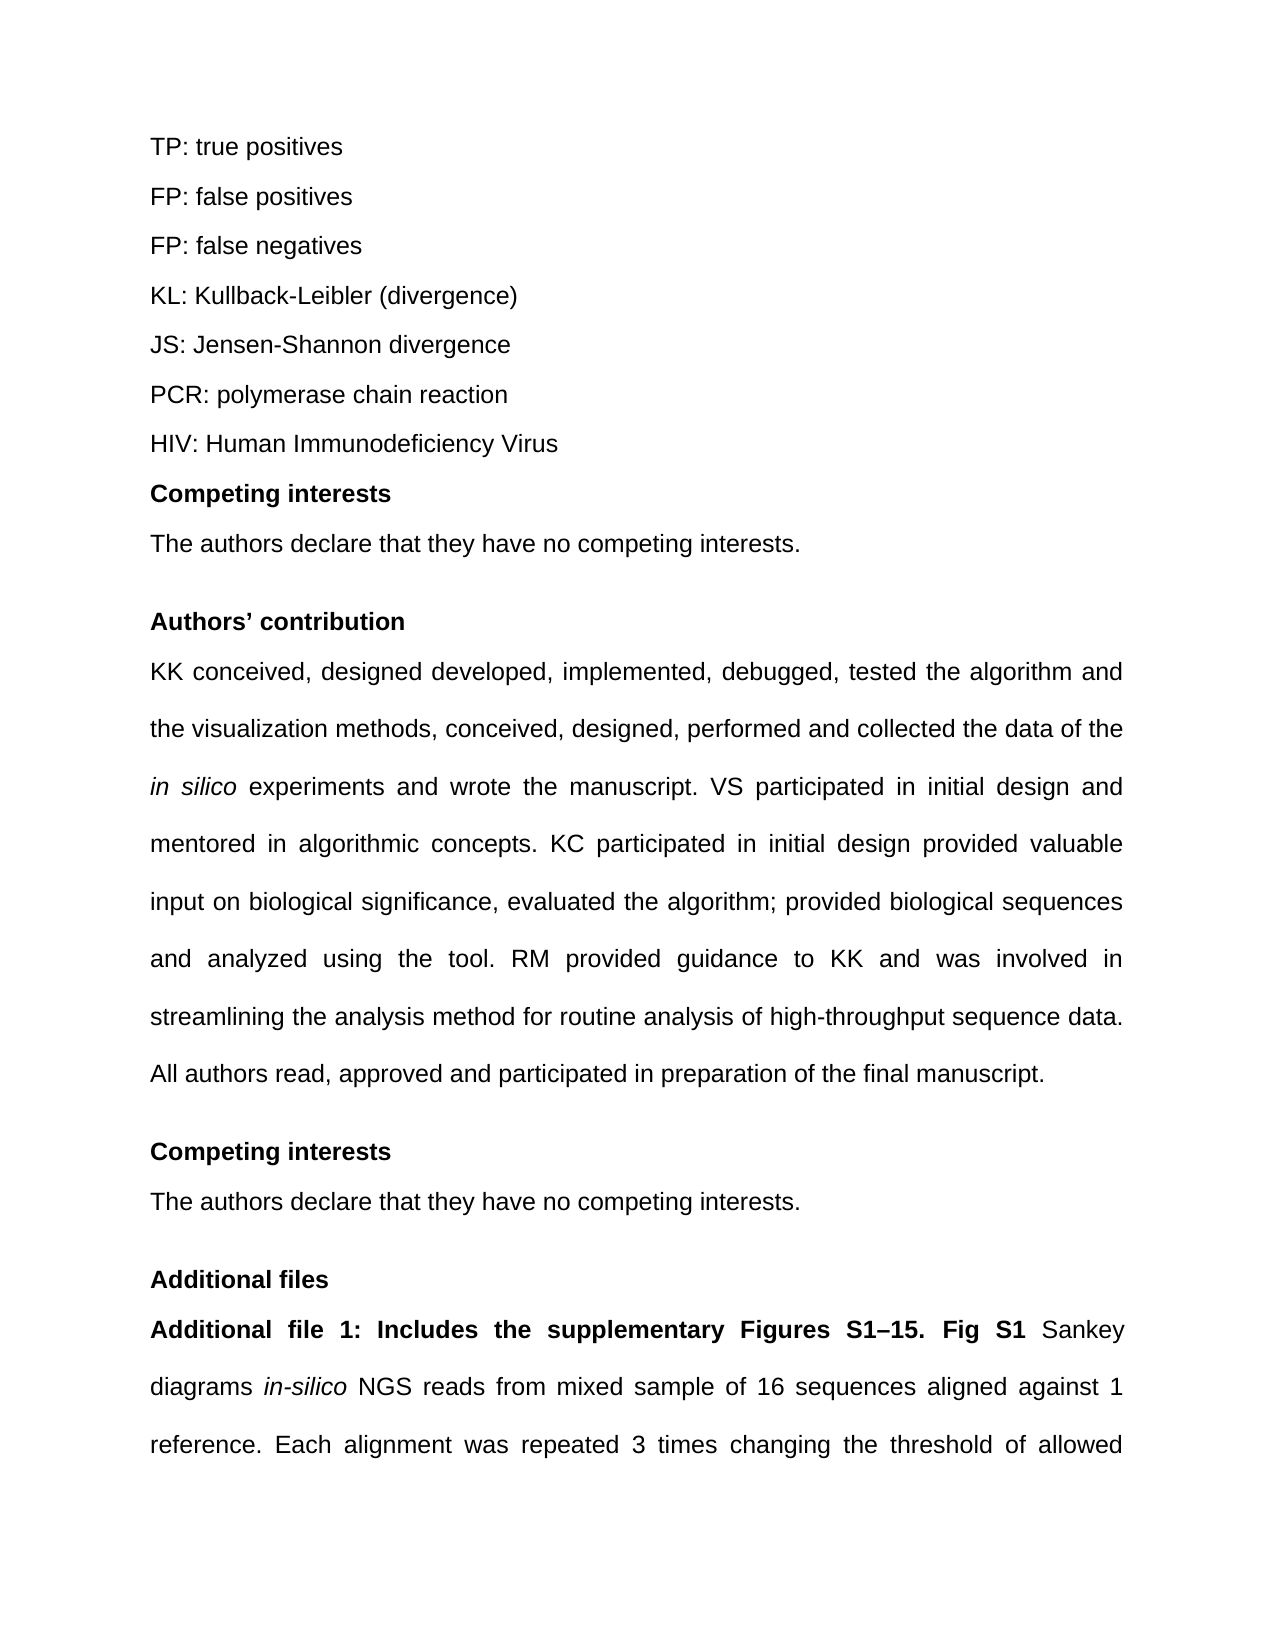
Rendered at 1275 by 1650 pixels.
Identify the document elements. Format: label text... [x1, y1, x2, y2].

text Additional files [150, 1265, 1125, 1294]
text PCR: polymerase chain reaction [150, 380, 1125, 409]
text KL: Kullback-Leibler (divergence) [150, 281, 1125, 309]
text Authors’ contribution [150, 607, 1125, 636]
text HIV: Human Immunodeficiency Virus [150, 429, 1125, 458]
text Competing interests [150, 1137, 1125, 1166]
text The authors declare that they have no competing interests. [150, 529, 1125, 557]
text Additional file 1: Includes the supplementary Figures S1–15. Fig S1 Sankey diagrams in-silico NGS reads from mixed sample of 16 sequences aligned against 1 reference. Each alignment was repeated 3 times changing the threshold of allowed [150, 1315, 1125, 1459]
text Competing interests [150, 479, 1125, 508]
text KK conceived, designed developed, implemented, debugged, tested the algorithm and the visualization methods, conceived, designed, performed and collected the data of the in silico experiments and wrote the manuscript. VS participated in initial design and mentored in algorithmic concepts. KC participated in initial design provided valuable input on biological significance, evaluated the algorithm; provided biological sequences and analyzed using the tool. RM provided guidance to KK and was involved in streamlining the analysis method for routine analysis of high-throughput sequence data. All authors read, approved and participated in preparation of the final manuscript. [150, 657, 1125, 1088]
text JS: Jensen-Shannon divergence [150, 330, 1125, 359]
text FP: false positives [150, 182, 1125, 210]
text The authors declare that they have no competing interests. [150, 1187, 1125, 1216]
text FP: false negatives [150, 231, 1125, 260]
text TP: true positives [150, 132, 1125, 161]
